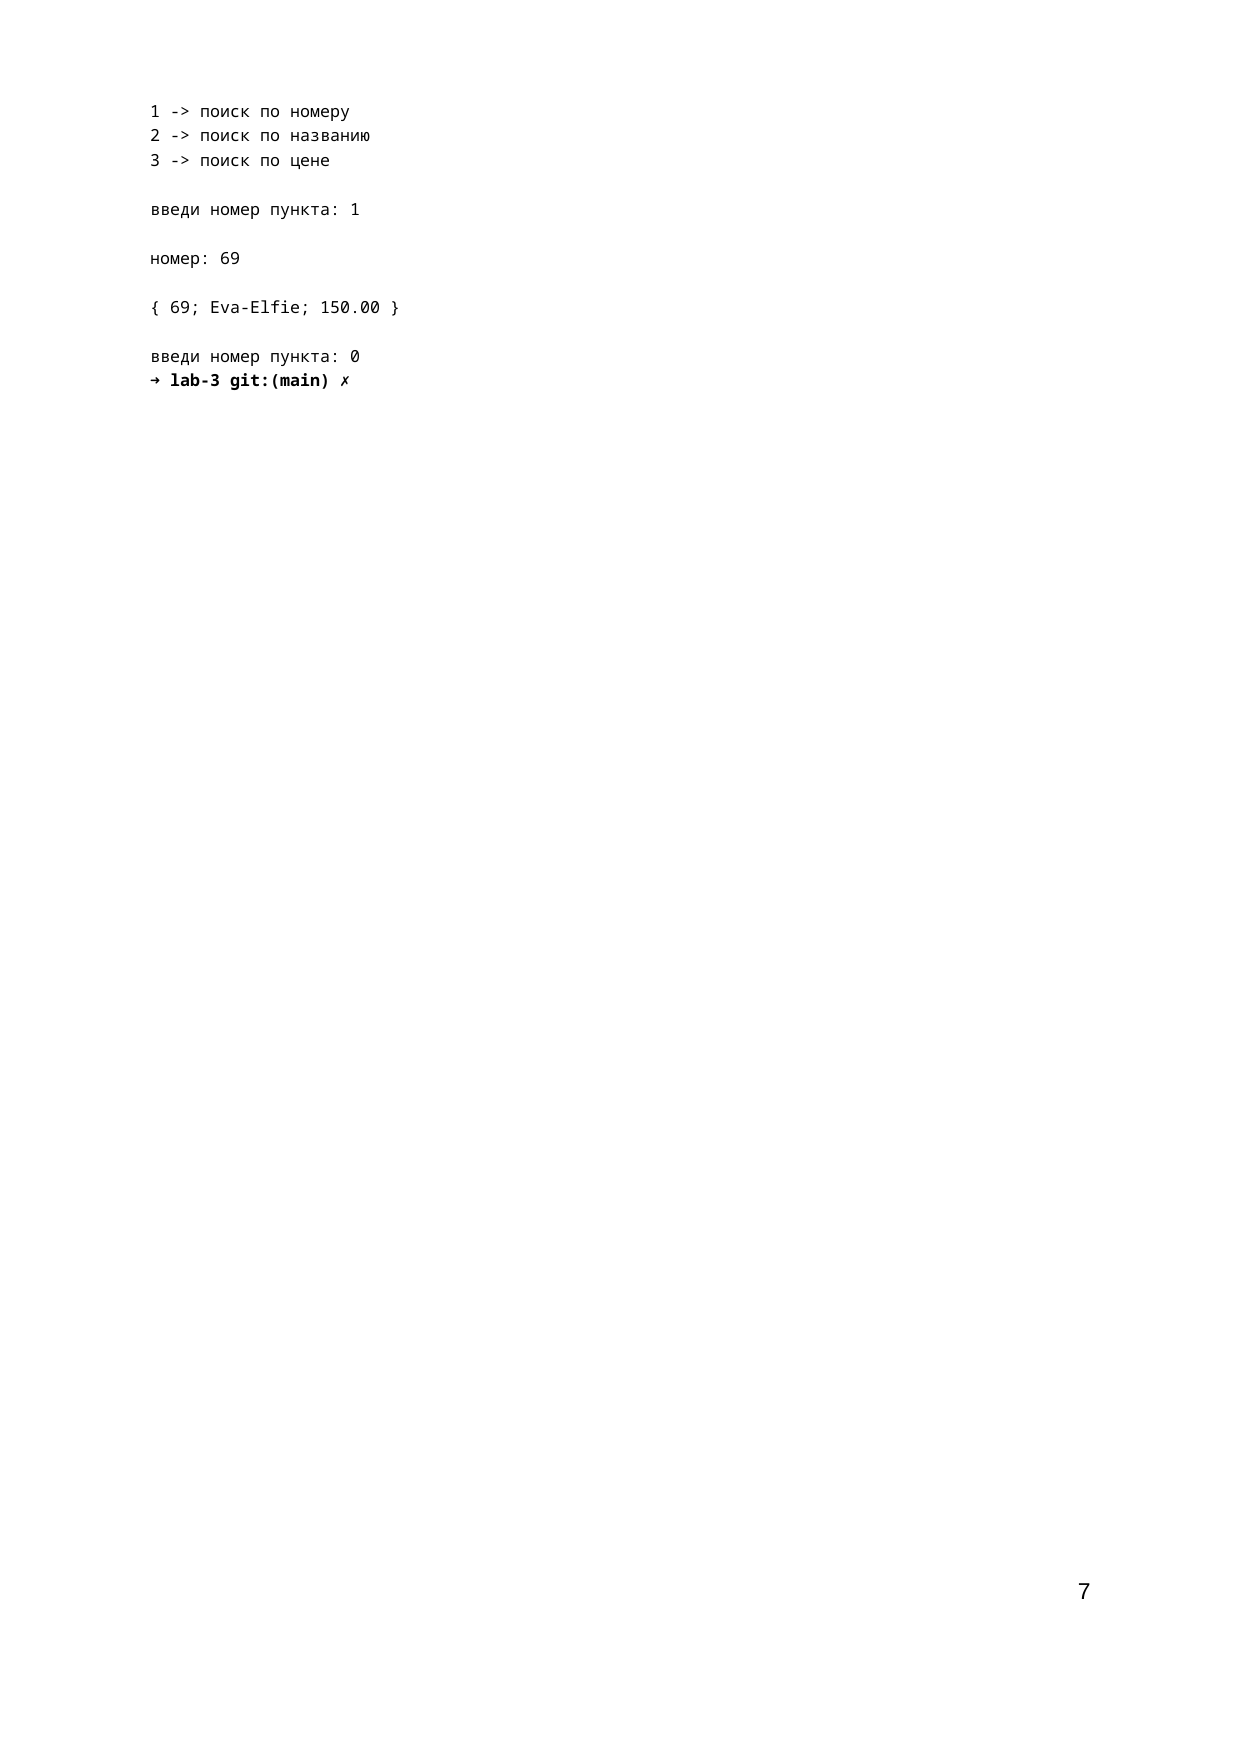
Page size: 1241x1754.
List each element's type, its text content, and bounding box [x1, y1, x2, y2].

text 1 -> поиск по номеру 2 -> поиск по названию 3 -> поиск по цене введи номер пункта: 1 номер: 69 { 69; Eva-Elfie; 150.00 } введи номер пункта: 0 ➜ lab-3 git:(main) ✗ [150, 75, 1090, 391]
